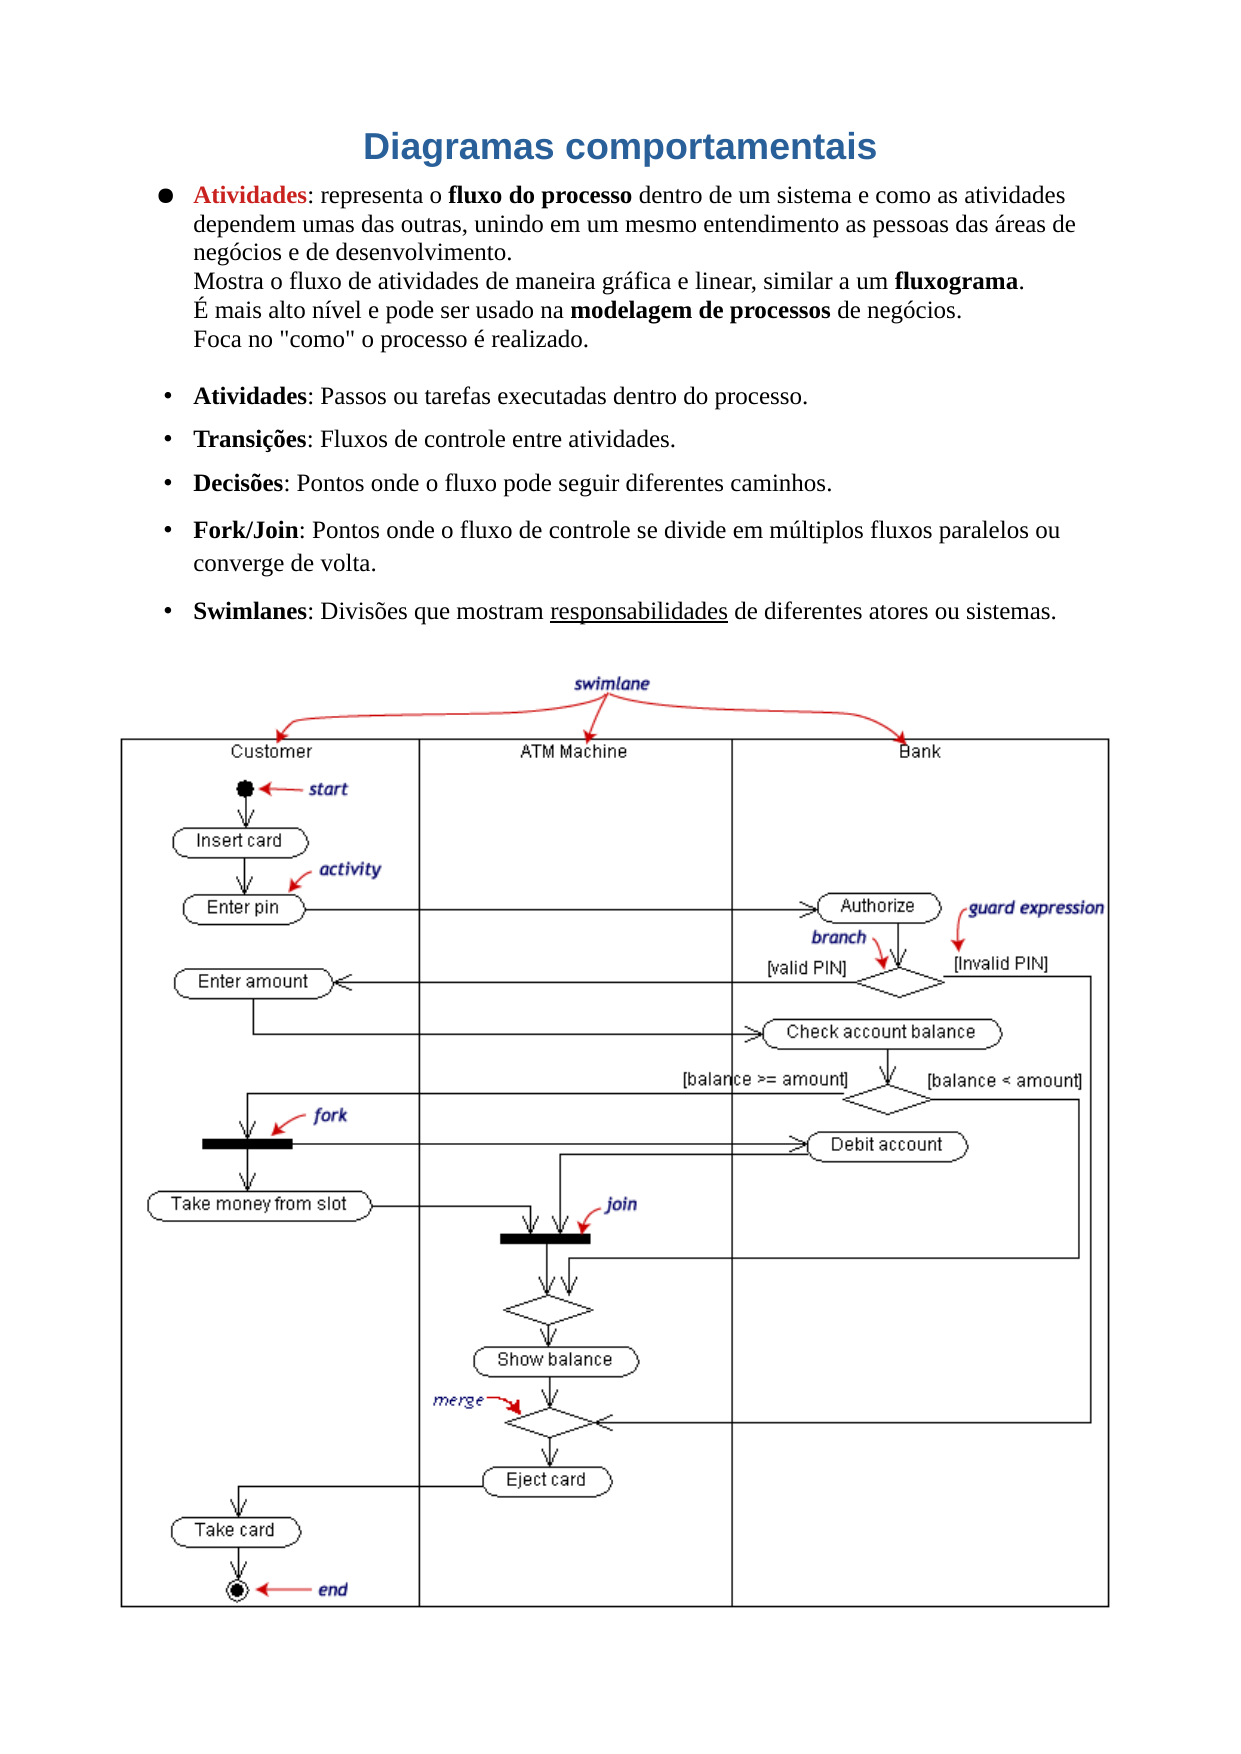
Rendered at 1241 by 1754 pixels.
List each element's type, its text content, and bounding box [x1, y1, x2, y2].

picture [118, 672, 1114, 1612]
list Decisões: Pontos onde o fluxo pode seguir diferentes caminhos. [164, 468, 1122, 497]
list Atividades: Passos ou tarefas executadas dentro do processo. [164, 381, 1122, 410]
subtitle Diagramas comportamentais [118, 124, 1122, 167]
list Swimlanes: Divisões que mostram responsabilidades de diferentes atores ou sistemas. [164, 596, 1122, 625]
list Transições: Fluxos de controle entre atividades. [164, 424, 1122, 453]
list Atividades: representa o fluxo do processo dentro de um sistema e como as atividades dependem umas das outras, unindo em um mesmo entendimento as pessoas das áreas de negócios e de desenvolvimento. Mostra o fluxo de atividades de maneira gráfica e linear, similar a um fluxograma. É mais alto nível e pode ser usado na modelagem de processos de negócios. Foca no "como" o processo é realizado. [156, 180, 1122, 381]
list Fork/Join: Pontos onde o fluxo de controle se divide em múltiplos fluxos paralelos ou converge de volta. [164, 516, 1122, 577]
